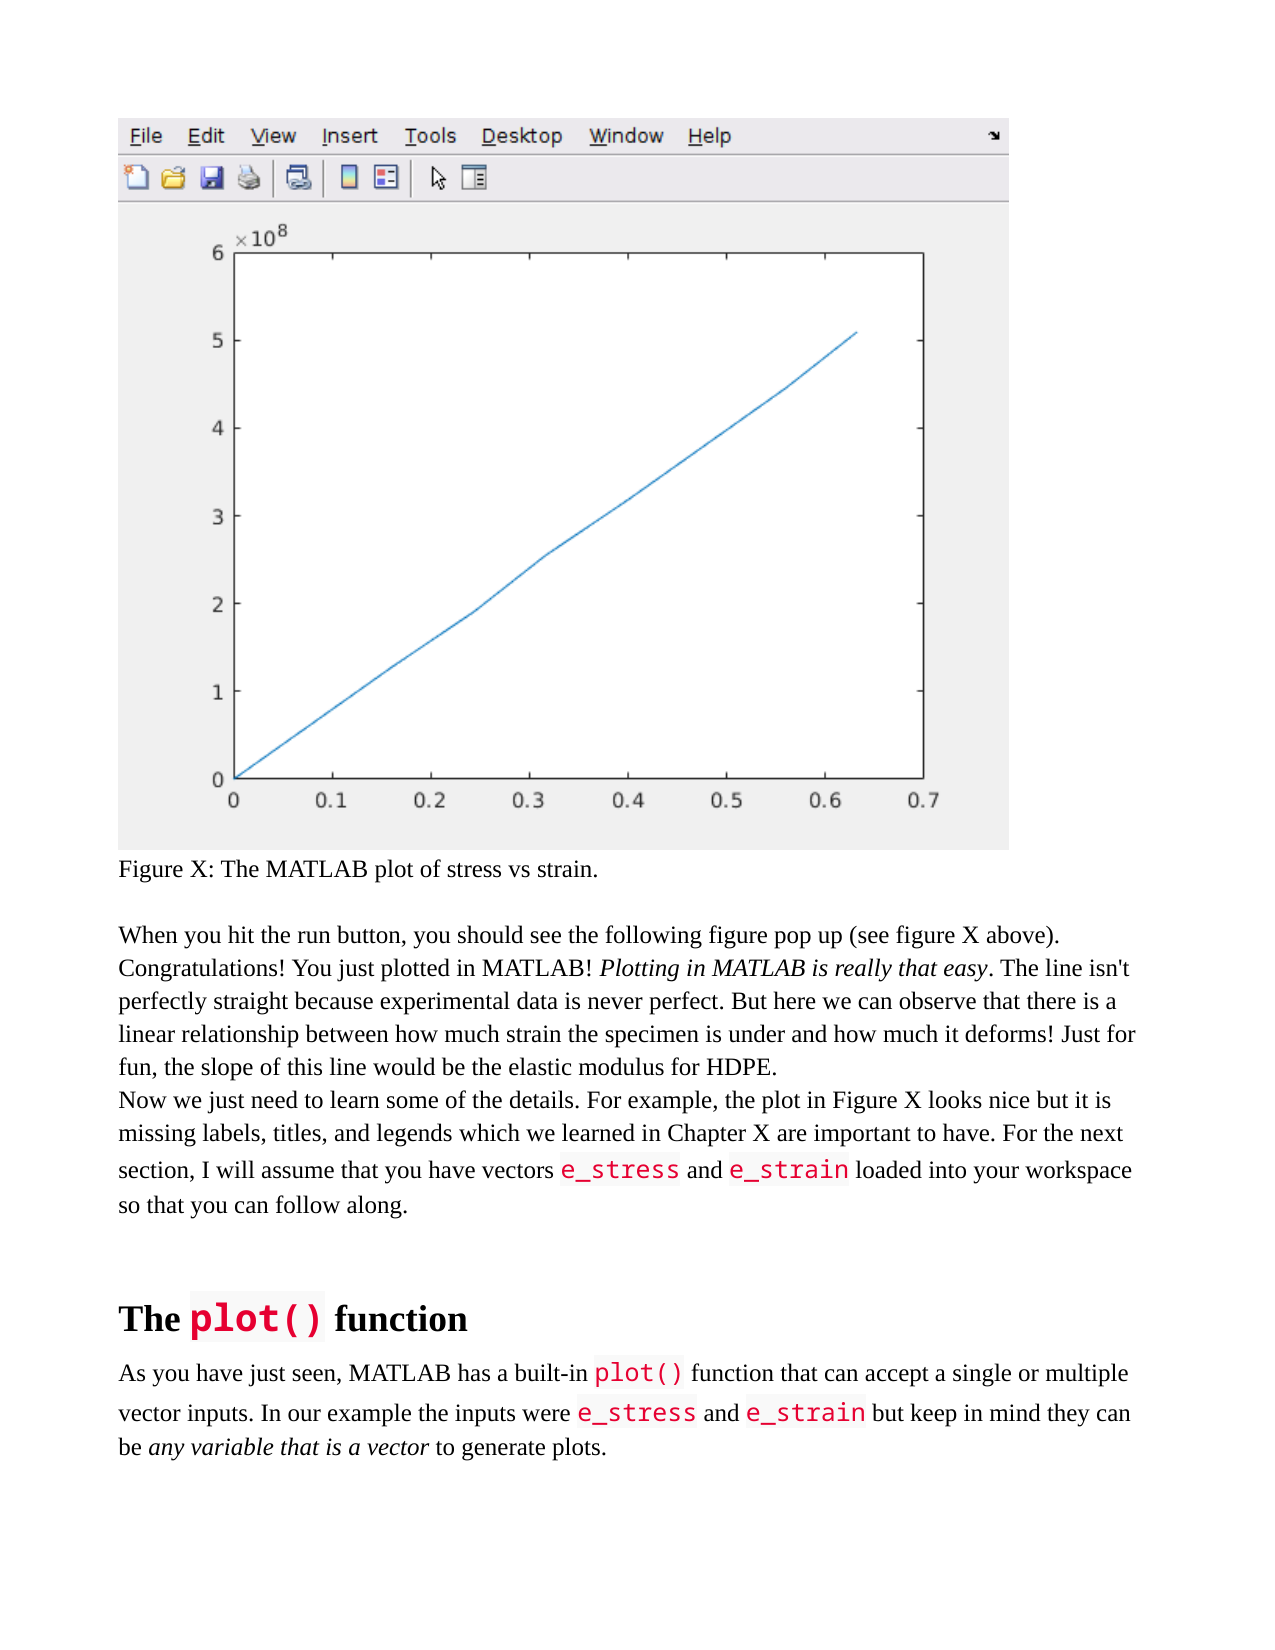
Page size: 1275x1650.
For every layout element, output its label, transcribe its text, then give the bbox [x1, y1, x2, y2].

text When you hit the run button, you should see the following figure pop up (see figure X above). Congratulations! You just plotted in MATLAB! Plotting in MATLAB is really that easy. The line isn't perfectly straight because experimental data is never perfect. But here we can observe that there is a linear relationship between how much strain the specimen is under and how much it deforms! Just for fun, the slope of this line would be the elastic modulus for HDPE. [118, 920, 1157, 1081]
text Now we just need to learn some of the details. For example, the plot in Figure X looks nice but it is missing labels, titles, and legends which we learned in Chapter X are important to have. For the next section, I will assume that you have vectors e_stress and e_strain loaded into your workspace so that you can follow along. [118, 1085, 1157, 1219]
text As you have just seen, MATLAB has a built-in plot() function that can accept a single or multiple vector inputs. In our example the inputs were e_stress and e_strain but keep in mind they can be any variable that is a vector to generate plots. [118, 1355, 1157, 1461]
text Figure X: The MATLAB plot of stress vs strain. [118, 854, 1157, 882]
subtitle The plot() function [118, 1291, 1157, 1342]
picture [118, 118, 1009, 850]
